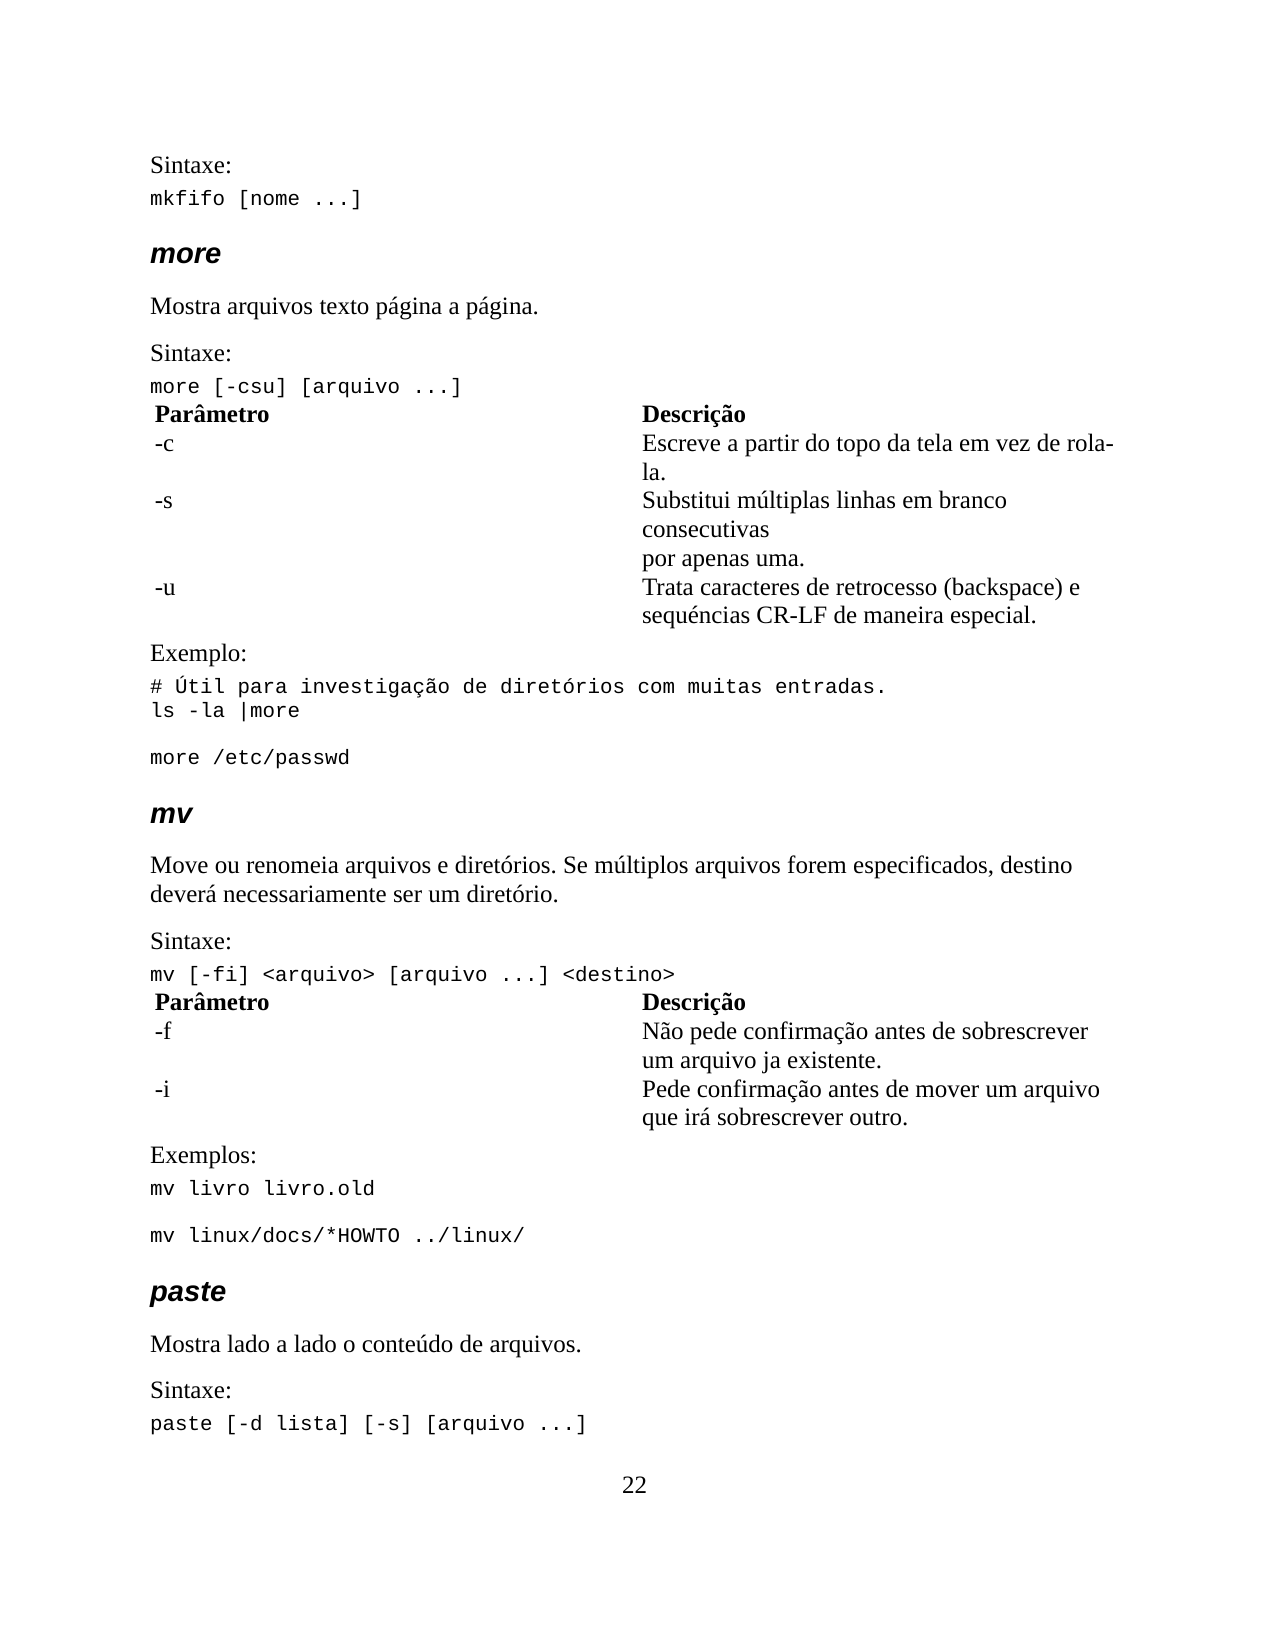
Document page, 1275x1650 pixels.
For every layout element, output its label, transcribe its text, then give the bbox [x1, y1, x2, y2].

text Exemplo: [150, 638, 1125, 667]
subtitle mv [150, 796, 1125, 829]
table_cell Escreve a partir do topo da tela em vez de rola- [638, 428, 1125, 457]
text Mostra lado a lado o conteúdo de arquivos. [150, 1329, 1125, 1357]
table_cell -f [150, 1016, 637, 1045]
table_header Parâmetro [150, 988, 637, 1016]
text Mostra arquivos texto página a página. [150, 291, 1125, 320]
table_header Descrição [638, 399, 1125, 428]
table_cell -s [150, 486, 637, 543]
text more [-csu] [arquivo ...] [150, 376, 1125, 399]
table_cell [150, 1103, 637, 1131]
table_cell -c [150, 428, 637, 457]
subtitle more [150, 236, 1125, 270]
text more /etc/passwd [150, 747, 1125, 771]
table_cell la. [638, 457, 1125, 486]
table_cell [150, 1045, 637, 1074]
table_cell um arquivo ja existente. [638, 1045, 1125, 1074]
text Exemplos: [150, 1140, 1125, 1169]
table_cell Não pede confirmação antes de sobrescrever [638, 1016, 1125, 1045]
table_cell Substitui múltiplas linhas em branco consecutivas [638, 486, 1125, 543]
text Sintaxe: [150, 150, 1125, 179]
table_header Descrição [638, 988, 1125, 1016]
subtitle paste [150, 1274, 1125, 1307]
table_header Parâmetro [150, 399, 637, 428]
text mkfifo [nome ...] [150, 188, 1125, 211]
table_cell [150, 601, 637, 629]
table_cell -u [150, 572, 637, 601]
table_cell [150, 457, 637, 486]
text paste [-d lista] [-s] [arquivo ...] [150, 1413, 1125, 1437]
text Move ou renomeia arquivos e diretórios. Se múltiplos arquivos forem especificados, destino deverá necessariamente ser um diretório. [150, 851, 1125, 908]
text mv livro livro.old [150, 1178, 1125, 1201]
text # Útil para investigação de diretórios com muitas entradas. [150, 676, 1125, 700]
table_cell -i [150, 1074, 637, 1102]
text ls -la |more [150, 700, 1125, 723]
text Sintaxe: [150, 926, 1125, 955]
table_cell Trata caracteres de retrocesso (backspace) e [638, 572, 1125, 601]
text mv [-fi] <arquivo> [arquivo ...] <destino> [150, 964, 1125, 987]
text mv linux/docs/*HOWTO ../linux/ [150, 1225, 1125, 1249]
table_cell sequéncias CR-LF de maneira especial. [638, 601, 1125, 629]
table_cell [150, 543, 637, 572]
table_cell Pede confirmação antes de mover um arquivo [638, 1074, 1125, 1102]
text Sintaxe: [150, 1375, 1125, 1404]
text Sintaxe: [150, 338, 1125, 367]
table_cell por apenas uma. [638, 543, 1125, 572]
table_cell que irá sobrescrever outro. [638, 1103, 1125, 1131]
